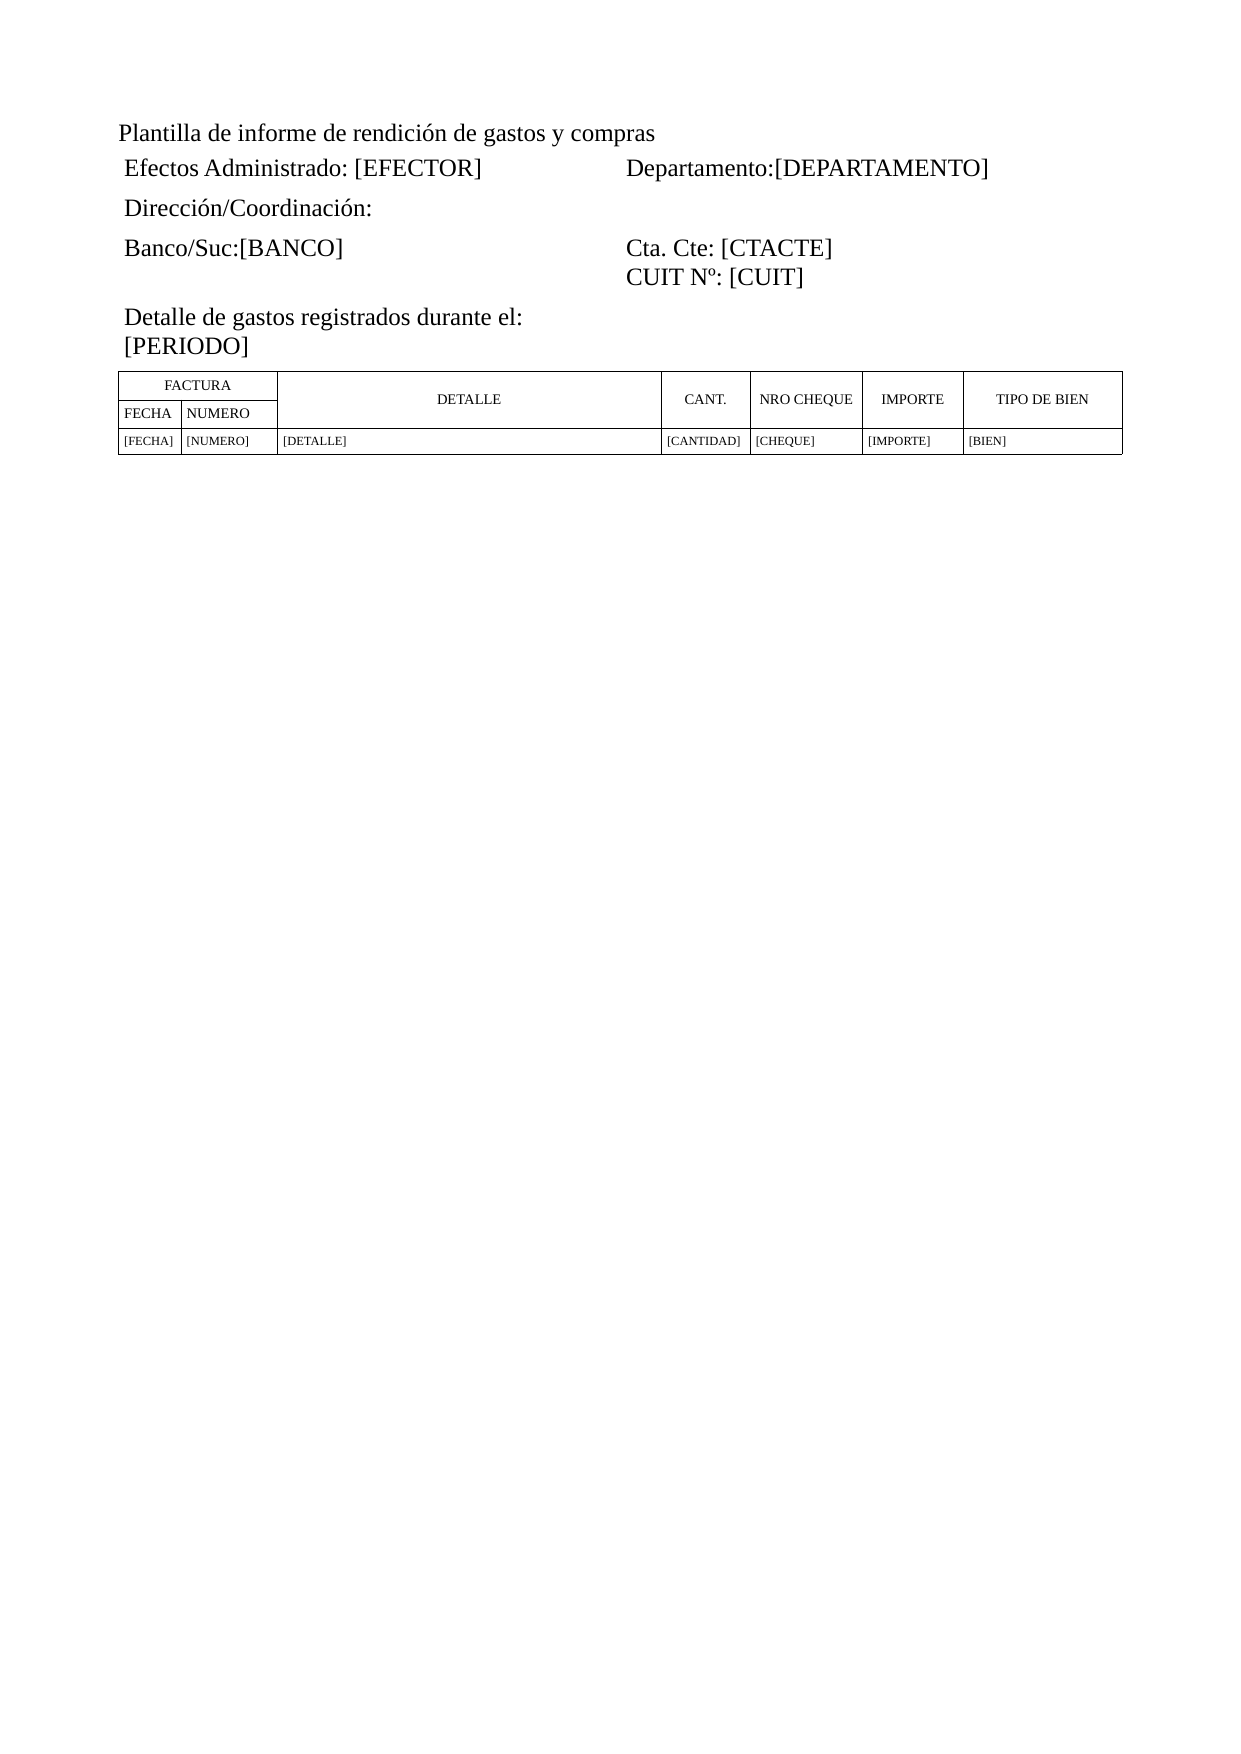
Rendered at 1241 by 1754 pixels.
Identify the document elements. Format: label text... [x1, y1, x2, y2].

table_cell [620, 296, 1122, 371]
table_header DETALLE [278, 372, 661, 428]
table_cell [IMPORTE] [863, 429, 963, 454]
table_cell Cta. Cte: [CTACTE] CUIT Nº: [CUIT] [620, 227, 1122, 296]
table_cell Detalle de gastos registrados durante el:[PERIODO] [118, 296, 620, 371]
table_cell [FECHA] [119, 429, 181, 454]
table_header IMPORTE [863, 372, 963, 428]
table_cell Dirección/Coordinación: [118, 187, 620, 227]
table_header Departamento:[DEPARTAMENTO] [620, 147, 1122, 187]
table_header FACTURA [119, 372, 277, 399]
table_cell FECHA [119, 401, 181, 428]
table_cell [NUMERO] [182, 429, 277, 454]
table_header CANT. [662, 372, 750, 428]
table_header NRO CHEQUE [751, 372, 862, 428]
text Plantilla de informe de rendición de gastos y compras [118, 118, 1122, 147]
table_cell [BIEN] [964, 429, 1122, 454]
table_cell NUMERO [182, 401, 277, 428]
table_cell [620, 187, 1122, 227]
table_cell [DETALLE] [278, 429, 661, 454]
table_cell [CANTIDAD] [662, 429, 750, 454]
table_cell Banco/Suc:[BANCO] [118, 227, 620, 296]
table_cell [CHEQUE] [751, 429, 862, 454]
table_header Efectos Administrado: [EFECTOR] [118, 147, 620, 187]
table_header TIPO DE BIEN [964, 372, 1122, 428]
